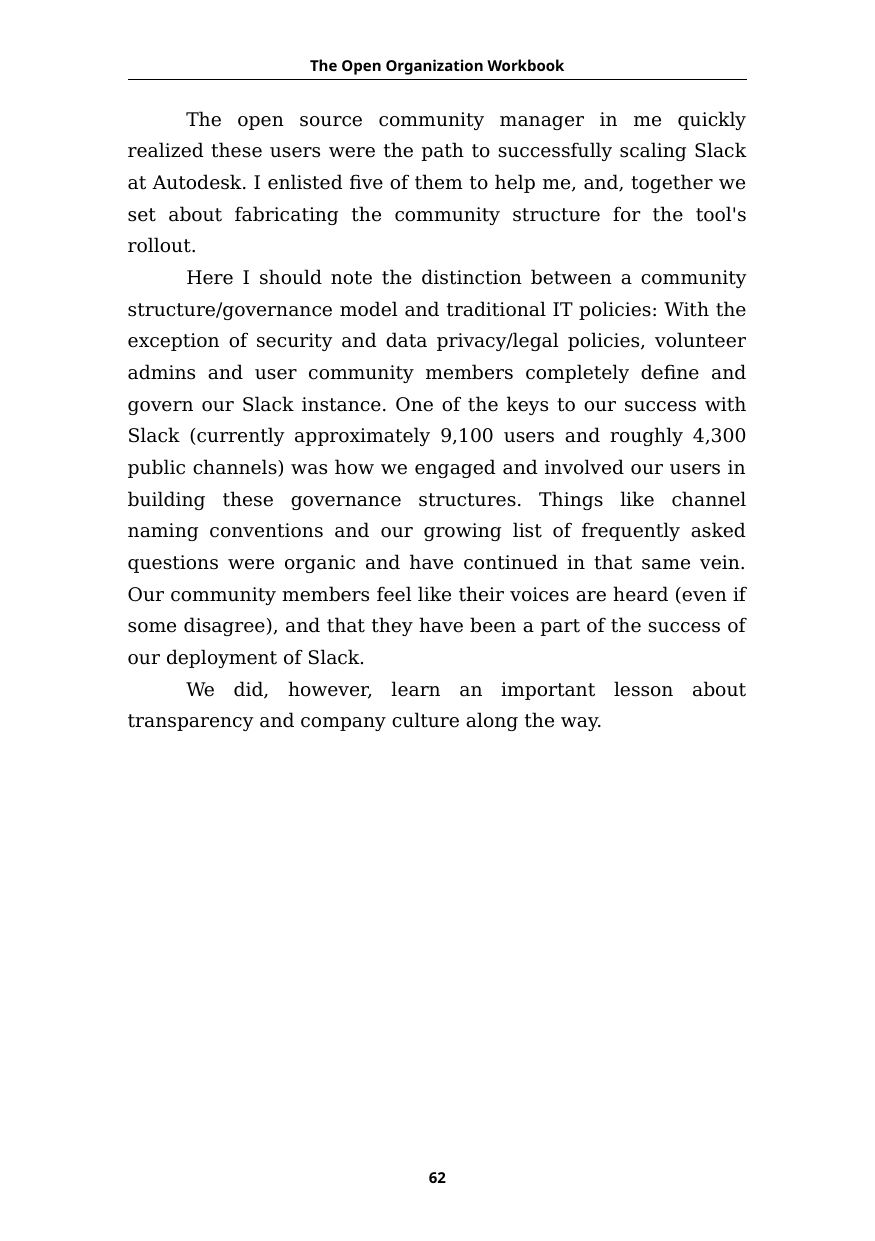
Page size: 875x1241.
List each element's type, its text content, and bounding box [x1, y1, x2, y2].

text The open source community manager in me quickly realized these users were the path to successfully scaling Slack at Autodesk. I enlisted five of them to help me, and, together we set about fabricating the community structure for the tool's rollout. [127, 109, 747, 257]
text Here I should note the distinction between a community structure/governance model and traditional IT policies: With the exception of security and data privacy/legal policies, volunteer admins and user community members completely define and govern our Slack instance. One of the keys to our success with Slack (currently approximately 9,100 users and roughly 4,300 public channels) was how we engaged and involved our users in building these governance structures. Things like channel naming conventions and our growing list of frequently asked questions were organic and have continued in that same vein. Our community members feel like their voices are heard (even if some disagree), and that they have been a part of the success of our deployment of Slack. [127, 267, 747, 669]
text We did, however, learn an important lesson about transparency and company culture along the way. [127, 679, 747, 732]
